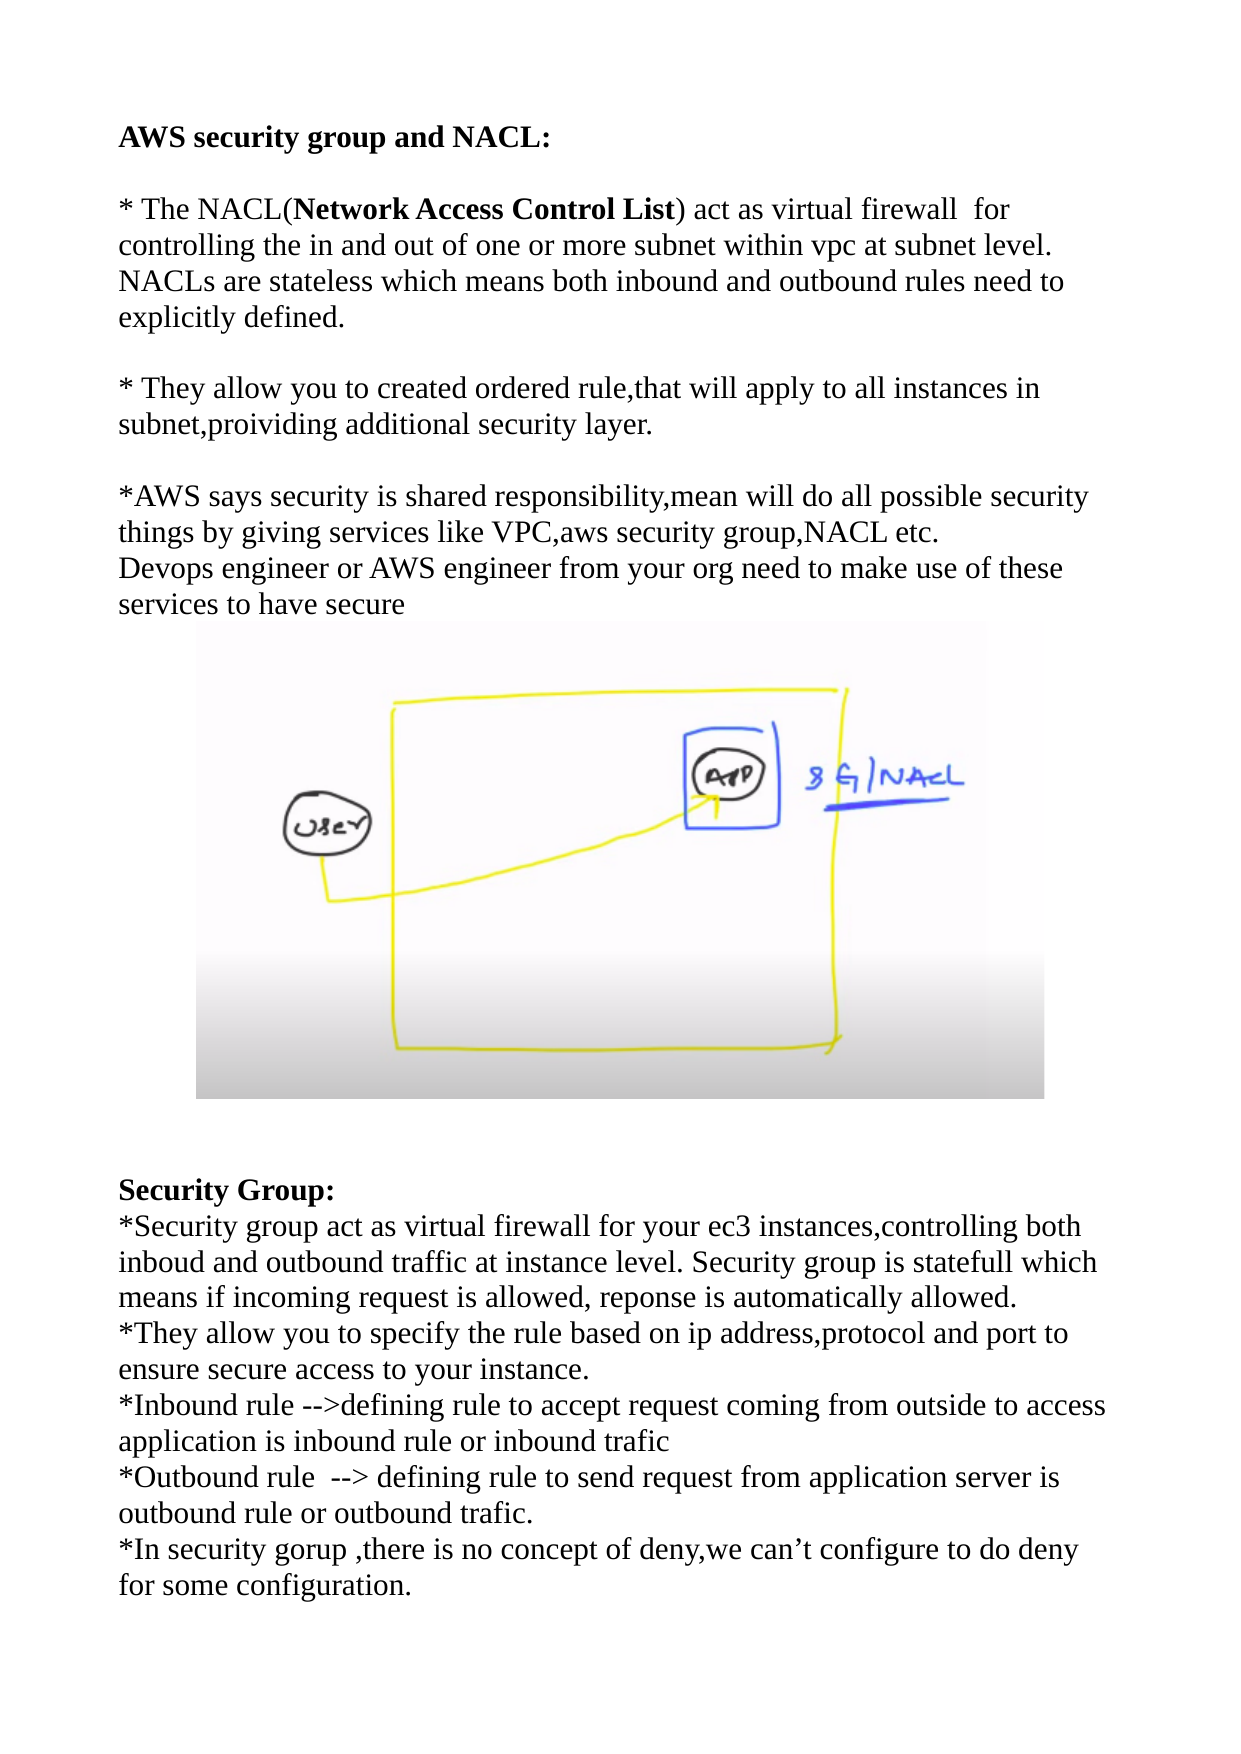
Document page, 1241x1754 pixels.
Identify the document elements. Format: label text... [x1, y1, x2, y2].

text *Outbound rule --> defining rule to send request from application server is outbound rule or outbound trafic. [118, 1458, 1122, 1530]
text *AWS says security is shared responsibility,mean will do all possible security things by giving services like VPC,aws security group,NACL etc. [118, 477, 1122, 549]
picture [196, 621, 1045, 1099]
text *Inbound rule -->defining rule to accept request coming from outside to access application is inbound rule or inbound trafic [118, 1387, 1122, 1458]
text *Security group act as virtual firewall for your ec3 instances,controlling both inboud and outbound traffic at instance level. Security group is statefull which means if incoming request is allowed, reponse is automatically allowed. [118, 1207, 1122, 1315]
text *They allow you to specify the rule based on ip address,protocol and port to ensure secure access to your instance. [118, 1315, 1122, 1387]
text * The NACL(Network Access Control List) act as virtual firewall for controlling the in and out of one or more subnet within vpc at subnet level. [118, 190, 1122, 262]
text *In security gorup ,there is no concept of deny,we can’t configure to do deny for some configuration. [118, 1530, 1122, 1602]
text * They allow you to created ordered rule,that will apply to all instances in subnet,proividing additional security layer. [118, 370, 1122, 442]
text Devops engineer or AWS engineer from your org need to make use of these services to have secure [118, 549, 1122, 621]
text NACLs are stateless which means both inbound and outbound rules need to explicitly defined. [118, 262, 1122, 334]
text Security Group: [118, 1171, 1122, 1207]
text AWS security group and NACL: [118, 118, 1122, 154]
